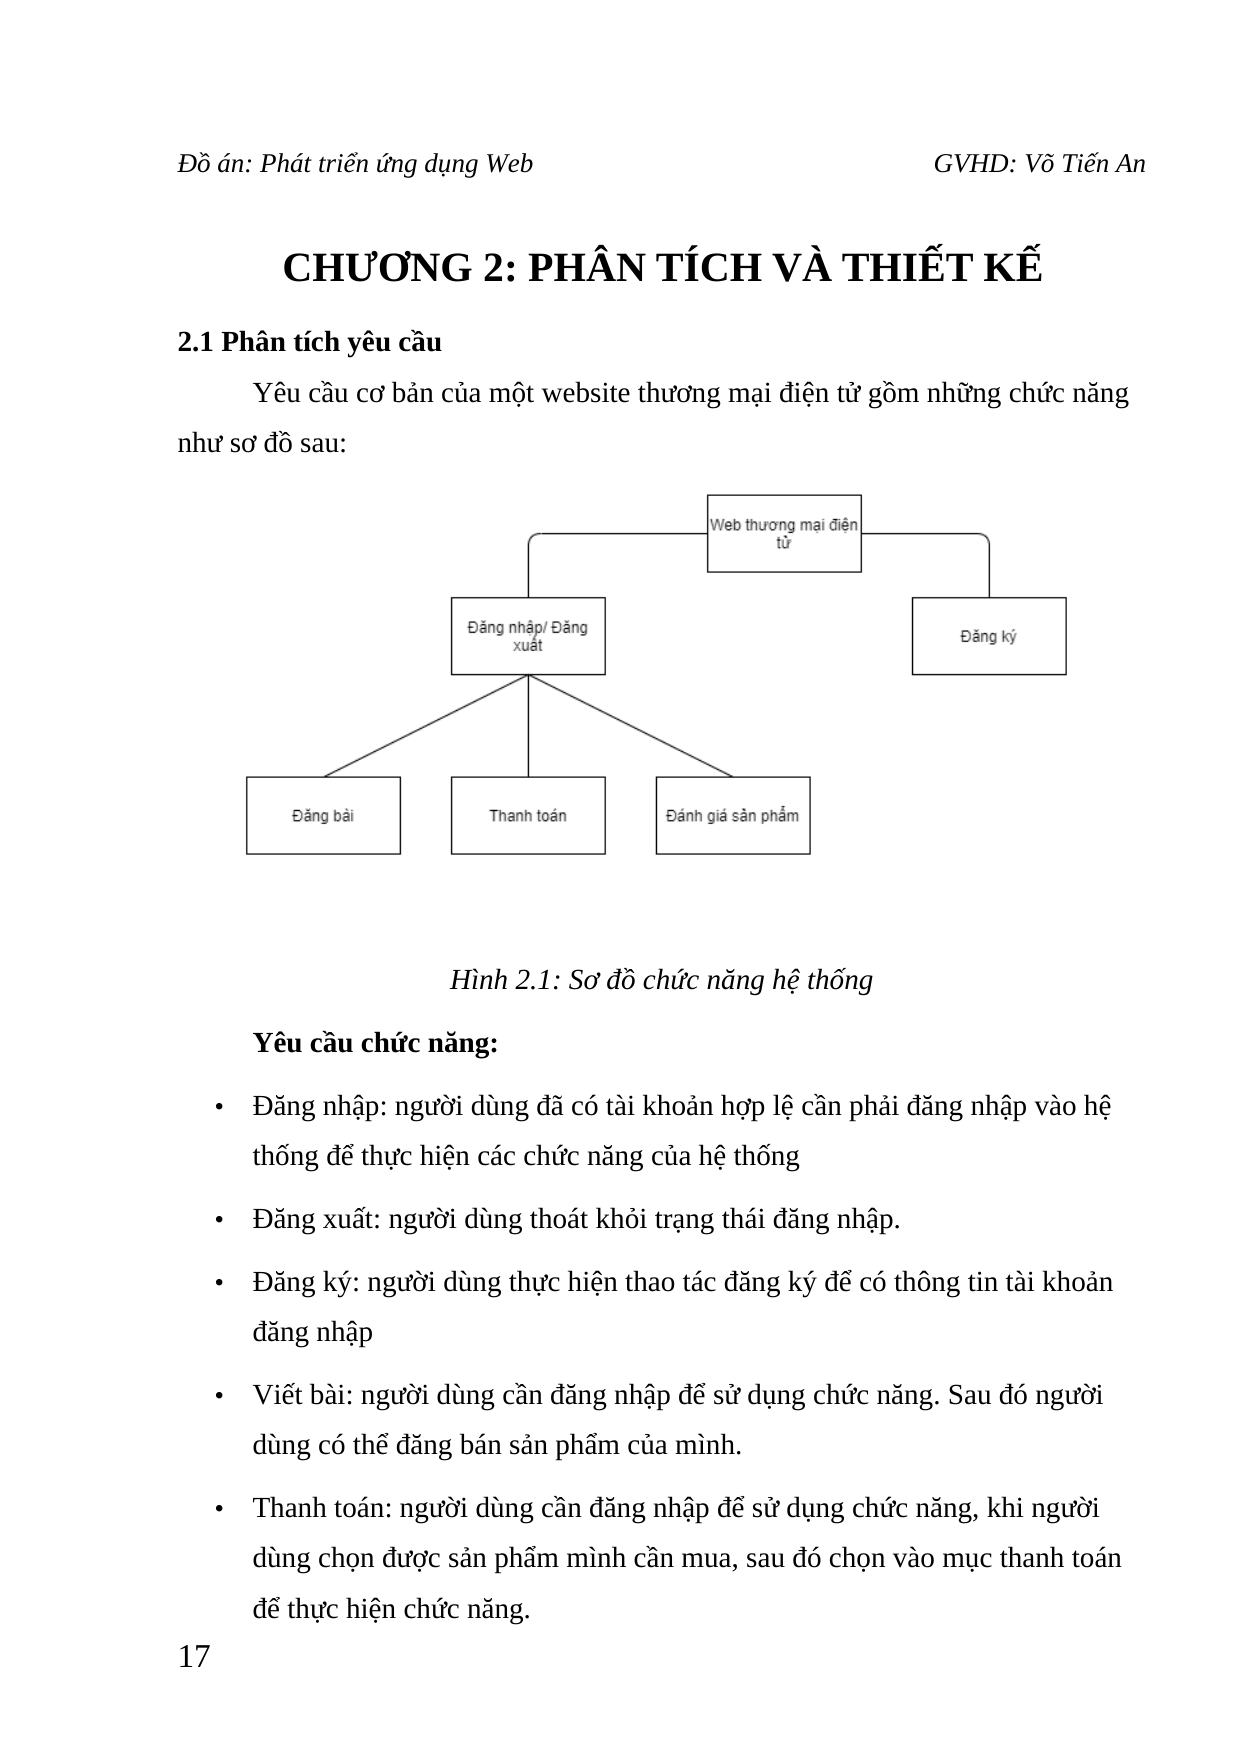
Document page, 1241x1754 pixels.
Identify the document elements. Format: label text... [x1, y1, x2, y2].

text Yêu cầu chức năng: [177, 1025, 1149, 1059]
list Đăng ký: người dùng thực hiện thao tác đăng ký để có thông tin tài khoản đăng nhập [215, 1264, 1149, 1348]
subtitle 2.1 Phân tích yêu cầu [177, 324, 1149, 358]
subtitle CHƯƠNG 2: PHÂN TÍCH VÀ THIẾT KẾ [177, 242, 1149, 290]
list Đăng nhập: người dùng đã có tài khoản hợp lệ cần phải đăng nhập vào hệ thống để thực hiện các chức năng của hệ thống [215, 1088, 1149, 1172]
list Đăng xuất: người dùng thoát khỏi trạng thái đăng nhập. [215, 1201, 1149, 1235]
list Thanh toán: người dùng cần đăng nhập để sử dụng chức năng, khi người dùng chọn được sản phẩm mình cần mua, sau đó chọn vào mục thanh toán để thực hiện chức năng. [215, 1490, 1149, 1624]
text Yêu cầu cơ bản của một website thương mại điện tử gồm những chức năng như sơ đồ sau: [177, 375, 1149, 458]
text Hình 2.1: Sơ đồ chức năng hệ thống [177, 962, 1149, 996]
list Viết bài: người dùng cần đăng nhập để sử dụng chức năng. Sau đó người dùng có thể đăng bán sản phẩm của mình. [215, 1377, 1149, 1461]
